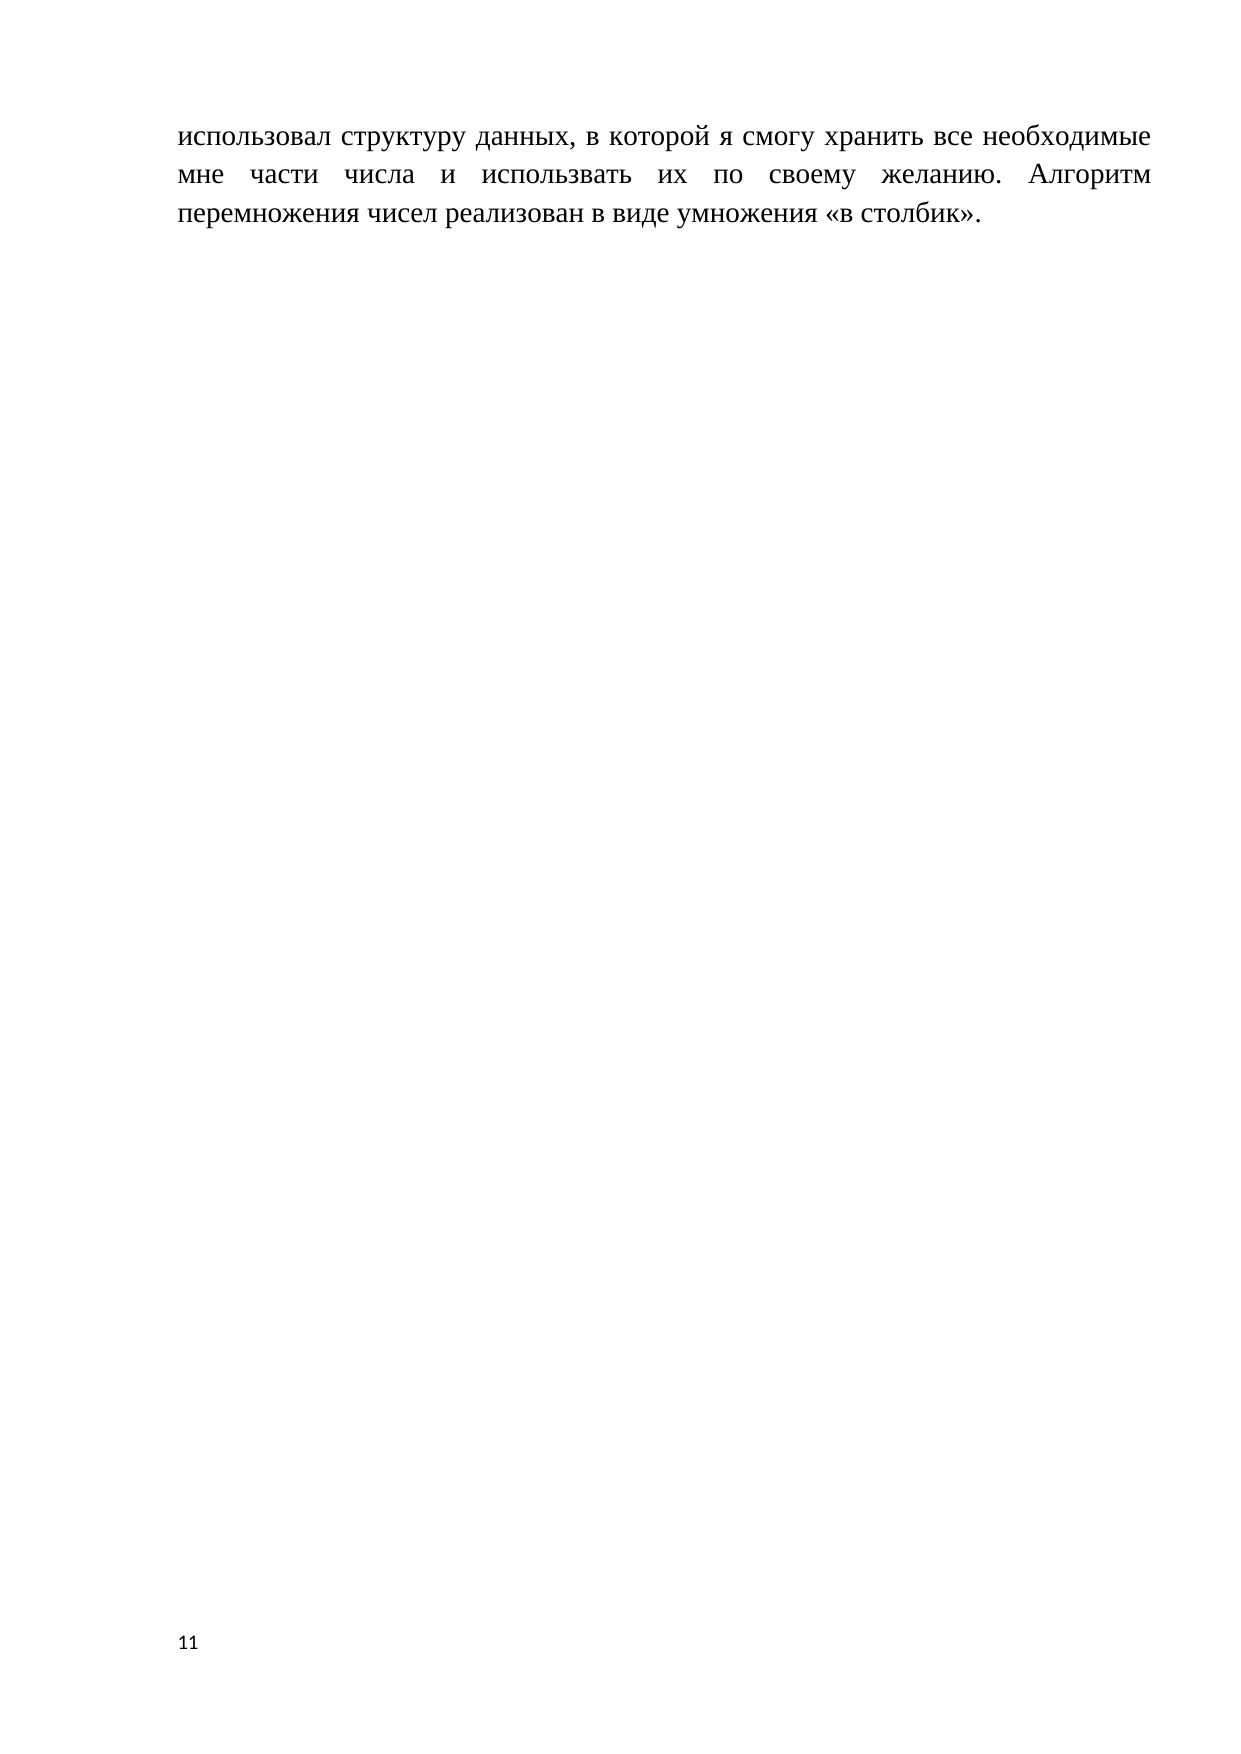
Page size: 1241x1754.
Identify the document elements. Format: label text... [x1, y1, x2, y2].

text использовал структуру данных, в которой я смогу хранить все необходимые мне части числа и использвать их по своему желанию. Алгоритм перемножения чисел реализован в виде умножения «в столбик». [177, 118, 1152, 229]
